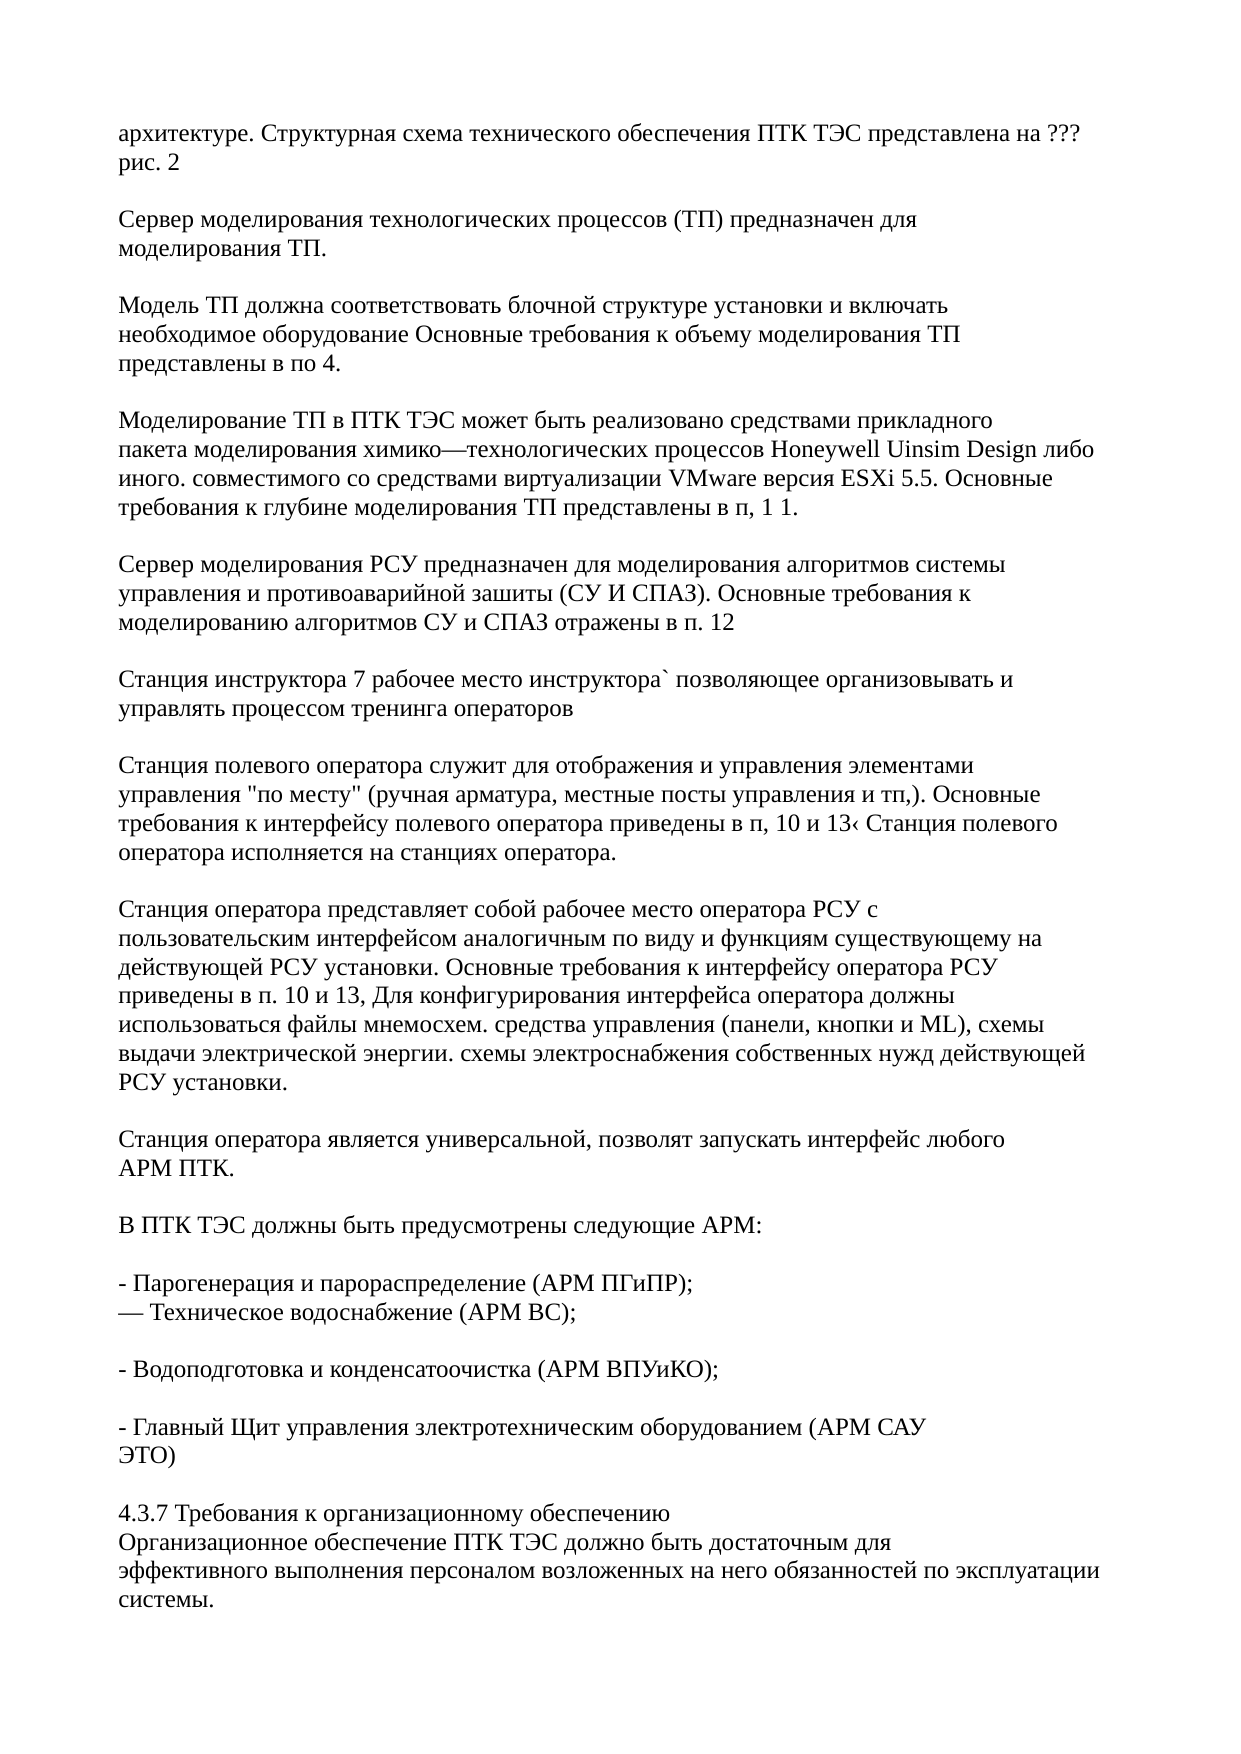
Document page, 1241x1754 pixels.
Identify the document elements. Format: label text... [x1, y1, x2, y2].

text - Главный Щит управления злектротехническим оборудованием (АРМ САУ [118, 1412, 1122, 1441]
text архитектуре. Структурная схема технического обеспечения ПТК ТЭС представлена на ??? рис. 2 [118, 118, 1122, 176]
text эффективного выполнения персоналом возложенных на него обязанностей по эксплуатации [118, 1556, 1122, 1584]
text РСУ установки. [118, 1067, 1122, 1096]
text требования к интерфейсу полевого оператора приведены в п, 10 и 13‹ Станция полевого [118, 808, 1122, 837]
text приведены в п. 10 и 13, Для конфигурирования интерфейса оператора должны [118, 981, 1122, 1009]
text 4.3.7 Требования к организационному обеспечению [118, 1498, 1122, 1527]
text Станция полевого оператора служит для отображения и управления элементами [118, 751, 1122, 779]
text Станция оператора является универсальной, позволят запускать интерфейс любого [118, 1124, 1122, 1153]
text ЭТО) [118, 1441, 1122, 1469]
text Сервер моделирования РСУ предназначен для моделирования алгоритмов системы [118, 549, 1122, 578]
text АРМ ПТК. [118, 1153, 1122, 1182]
text Станция оператора представляет собой рабочее место оператора РСУ с [118, 894, 1122, 923]
text - Водоподготовка и конденсатоочистка (АРМ ВПУиКО); [118, 1354, 1122, 1383]
text использоваться файлы мнемосхем. средства управления (панели, кнопки и ML), схемы [118, 1009, 1122, 1038]
text — Техническое водоснабжение (АРМ BC); [118, 1297, 1122, 1326]
text системы. [118, 1584, 1122, 1613]
text пользовательским интерфейсом аналогичным по виду и функциям существующему на [118, 923, 1122, 952]
text действующей РСУ установки. Основные требования к интерфейсу оператора РСУ [118, 952, 1122, 981]
text моделированию алгоритмов СУ и СПАЗ отражены в п. 12 [118, 607, 1122, 636]
text Моделирование ТП в ПТК ТЭС может быть реализовано средствами прикладного [118, 406, 1122, 434]
text иного. совместимого со средствами виртуализации VMware версия ESXi 5.5. Основные [118, 463, 1122, 492]
text Сервер моделирования технологических процессов (ТП) предназначен для [118, 204, 1122, 233]
text представлены в по 4. [118, 348, 1122, 377]
text Модель ТП должна соответствовать блочной структуре установки и включать [118, 291, 1122, 319]
text Организационное обеспечение ПТК ТЭС должно быть достаточным для [118, 1527, 1122, 1556]
text необходимое оборудование Основные требования к объему моделирования ТП [118, 319, 1122, 348]
text требования к глубине моделирования ТП представлены в п, 1 1. [118, 492, 1122, 521]
text Станция инструктора 7 рабочее место инструктора` позволяющее организовывать и [118, 664, 1122, 693]
text В ПТК ТЭС должны быть предусмотрены следующие АРМ: [118, 1211, 1122, 1239]
text выдачи электрической энергии. схемы электроснабжения собственных нужд действующей [118, 1038, 1122, 1067]
text управления "по месту" (ручная арматура, местные посты управления и тп,). Основные [118, 779, 1122, 808]
text пакета моделирования химико—технологических процессов Honeywell Uinsim Design либо [118, 434, 1122, 463]
text оператора исполняется на станциях оператора. [118, 837, 1122, 866]
text - Парогенерация и парораспределение (АРМ ПГиПР); [118, 1268, 1122, 1297]
text управления и противоаварийной зашиты (СУ И СПАЗ). Основные требования к [118, 578, 1122, 607]
text моделирования ТП. [118, 233, 1122, 262]
text управлять процессом тренинга операторов [118, 693, 1122, 722]
